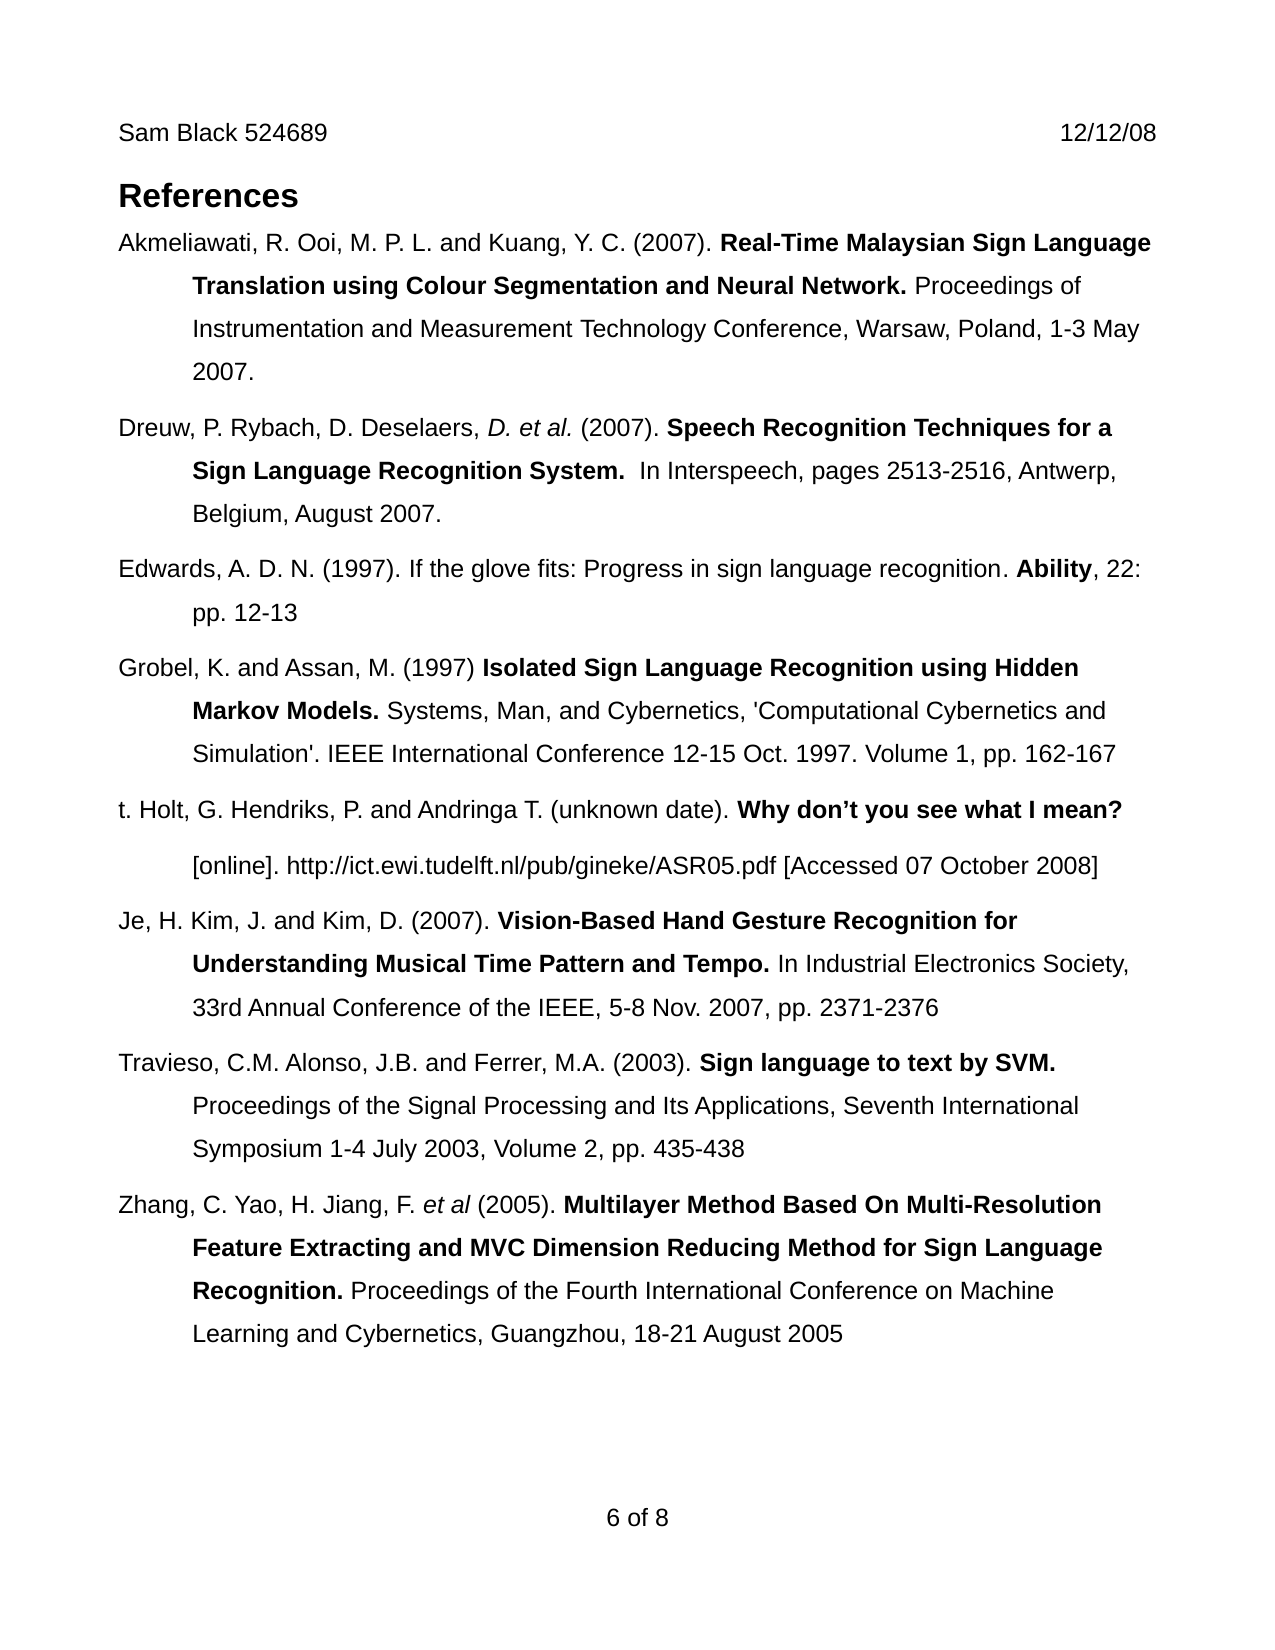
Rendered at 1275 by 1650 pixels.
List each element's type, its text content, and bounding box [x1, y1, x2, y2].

text [online]. http://ict.ewi.tudelft.nl/pub/gineke/ASR05.pdf [Accessed 07 October 2008] [118, 851, 1157, 879]
text Je, H. Kim, J. and Kim, D. (2007). Vision-Based Hand Gesture Recognition for Understanding Musical Time Pattern and Tempo. In Industrial Electronics Society, 33rd Annual Conference of the IEEE, 5-8 Nov. 2007, pp. 2371-2376 [118, 906, 1157, 1021]
text Dreuw, P. Rybach, D. Deselaers, D. et al. (2007). Speech Recognition Techniques for a Sign Language Recognition System. In Interspeech, pages 2513-2516, Antwerp, Belgium, August 2007. [118, 412, 1157, 527]
text Zhang, C. Yao, H. Jiang, F. et al (2005). Multilayer Method Based On Multi-Resolution Feature Extracting and MVC Dimension Reducing Method for Sign Language Recognition. Proceedings of the Fourth International Conference on Machine Learning and Cybernetics, Guangzhou, 18-21 August 2005 [118, 1190, 1157, 1348]
subtitle References [118, 176, 1157, 215]
text Akmeliawati, R. Ooi, M. P. L. and Kuang, Y. C. (2007). Real-Time Malaysian Sign Language Translation using Colour Segmentation and Neural Network. Proceedings of Instrumentation and Measurement Technology Conference, Warsaw, Poland, 1-3 May 2007. [118, 227, 1157, 386]
text Grobel, K. and Assan, M. (1997) Isolated Sign Language Recognition using Hidden Markov Models. Systems, Man, and Cybernetics, 'Computational Cybernetics and Simulation'. IEEE International Conference 12-15 Oct. 1997. Volume 1, pp. 162-167 [118, 653, 1157, 768]
text t. Holt, G. Hendriks, P. and Andringa T. (unknown date). Why don’t you see what I mean? [118, 795, 1157, 824]
text Travieso, C.M. Alonso, J.B. and Ferrer, M.A. (2003). Sign language to text by SVM. Proceedings of the Signal Processing and Its Applications, Seventh International Symposium 1-4 July 2003, Volume 2, pp. 435-438 [118, 1048, 1157, 1163]
text Edwards, A. D. N. (1997). If the glove fits: Progress in sign language recognition. Ability, 22: pp. 12-13 [118, 554, 1157, 626]
